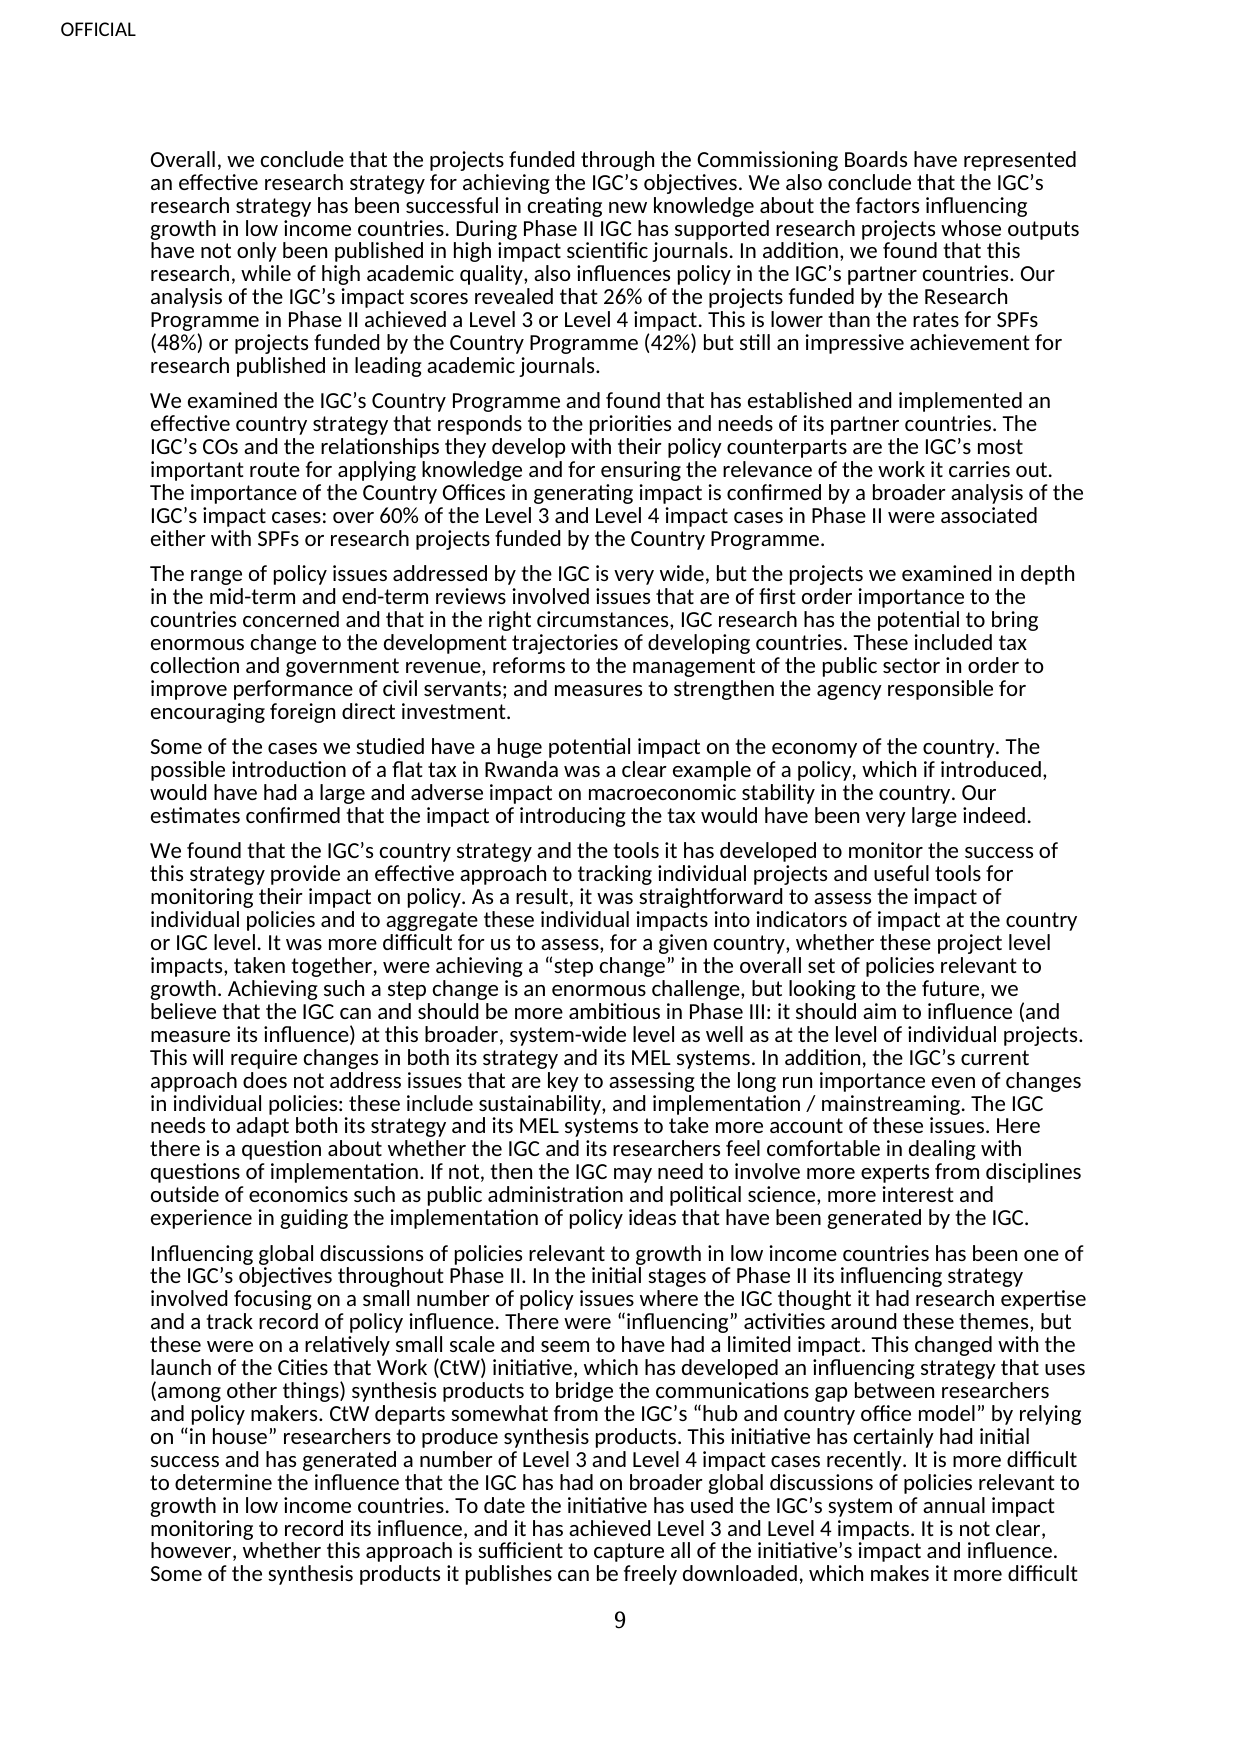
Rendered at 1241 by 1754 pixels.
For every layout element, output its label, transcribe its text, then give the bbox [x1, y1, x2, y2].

text We found that the IGC’s country strategy and the tools it has developed to monitor the success of this strategy provide an effective approach to tracking individual projects and useful tools for monitoring their impact on policy. As a result, it was straightforward to assess the impact of individual policies and to aggregate these individual impacts into indicators of impact at the country or IGC level. It was more difficult for us to assess, for a given country, whether these project level impacts, taken together, were achieving a “step change” in the overall set of policies relevant to growth. Achieving such a step change is an enormous challenge, but looking to the future, we believe that the IGC can and should be more ambitious in Phase III: it should aim to influence (and measure its influence) at this broader, system-wide level as well as at the level of individual projects. This will require changes in both its strategy and its MEL systems. In addition, the IGC’s current approach does not address issues that are key to assessing the long run importance even of changes in individual policies: these include sustainability, and implementation / mainstreaming. The IGC needs to adapt both its strategy and its MEL systems to take more account of these issues. Here there is a question about whether the IGC and its researchers feel comfortable in dealing with questions of implementation. If not, then the IGC may need to involve more experts from disciplines outside of economics such as public administration and political science, more interest and experience in guiding the implementation of policy ideas that have been generated by the IGC. [150, 842, 1090, 1231]
text Influencing global discussions of policies relevant to growth in low income countries has been one of the IGC’s objectives throughout Phase II. In the initial stages of Phase II its influencing strategy involved focusing on a small number of policy issues where the IGC thought it had research expertise and a track record of policy influence. There were “influencing” activities around these themes, but these were on a relatively small scale and seem to have had a limited impact. This changed with the launch of the Cities that Work (CtW) initiative, which has developed an influencing strategy that uses (among other things) synthesis products to bridge the communications gap between researchers and policy makers. CtW departs somewhat from the IGC’s “hub and country office model” by relying on “in house” researchers to produce synthesis products. This initiative has certainly had initial success and has generated a number of Level 3 and Level 4 impact cases recently. It is more difficult to determine the influence that the IGC has had on broader global discussions of policies relevant to growth in low income countries. To date the initiative has used the IGC’s system of annual impact monitoring to record its influence, and it has achieved Level 3 and Level 4 impacts. It is not clear, however, whether this approach is sufficient to capture all of the initiative’s impact and influence. Some of the synthesis products it publishes can be freely downloaded, which makes it more difficult [150, 1244, 1090, 1587]
text The range of policy issues addressed by the IGC is very wide, but the projects we examined in depth in the mid-term and end-term reviews involved issues that are of first order importance to the countries concerned and that in the right circumstances, IGC research has the potential to bring enormous change to the development trajectories of developing countries. These included tax collection and government revenue, reforms to the management of the public sector in order to improve performance of civil servants; and measures to strengthen the agency responsible for encouraging foreign direct investment. [150, 564, 1090, 725]
text We examined the IGC’s Country Programme and found that has established and implemented an effective country strategy that responds to the priorities and needs of its partner countries. The IGC’s COs and the relationships they develop with their policy counterparts are the IGC’s most important route for applying knowledge and for ensuring the relevance of the work it carries out. The importance of the Country Offices in generating impact is confirmed by a broader analysis of the IGC’s impact cases: over 60% of the Level 3 and Level 4 impact cases in Phase II were associated either with SPFs or research projects funded by the Country Programme. [150, 392, 1090, 552]
text Some of the cases we studied have a huge potential impact on the economy of the country. The possible introduction of a flat tax in Rwanda was a clear example of a policy, which if introduced, would have had a large and adverse impact on macroeconomic stability in the country. Our estimates confirmed that the impact of introducing the tax would have been very large indeed. [150, 737, 1090, 829]
text Overall, we conclude that the projects funded through the Commissioning Boards have represented an effective research strategy for achieving the IGC’s objectives. We also conclude that the IGC’s research strategy has been successful in creating new knowledge about the factors influencing growth in low income countries. During Phase II IGC has supported research projects whose outputs have not only been published in high impact scientific journals. In addition, we found that this research, while of high academic quality, also influences policy in the IGC’s partner countries. Our analysis of the IGC’s impact scores revealed that 26% of the projects funded by the Research Programme in Phase II achieved a Level 3 or Level 4 impact. This is lower than the rates for SPFs (48%) or projects funded by the Country Programme (42%) but still an impressive achievement for research published in leading academic journals. [150, 150, 1090, 379]
